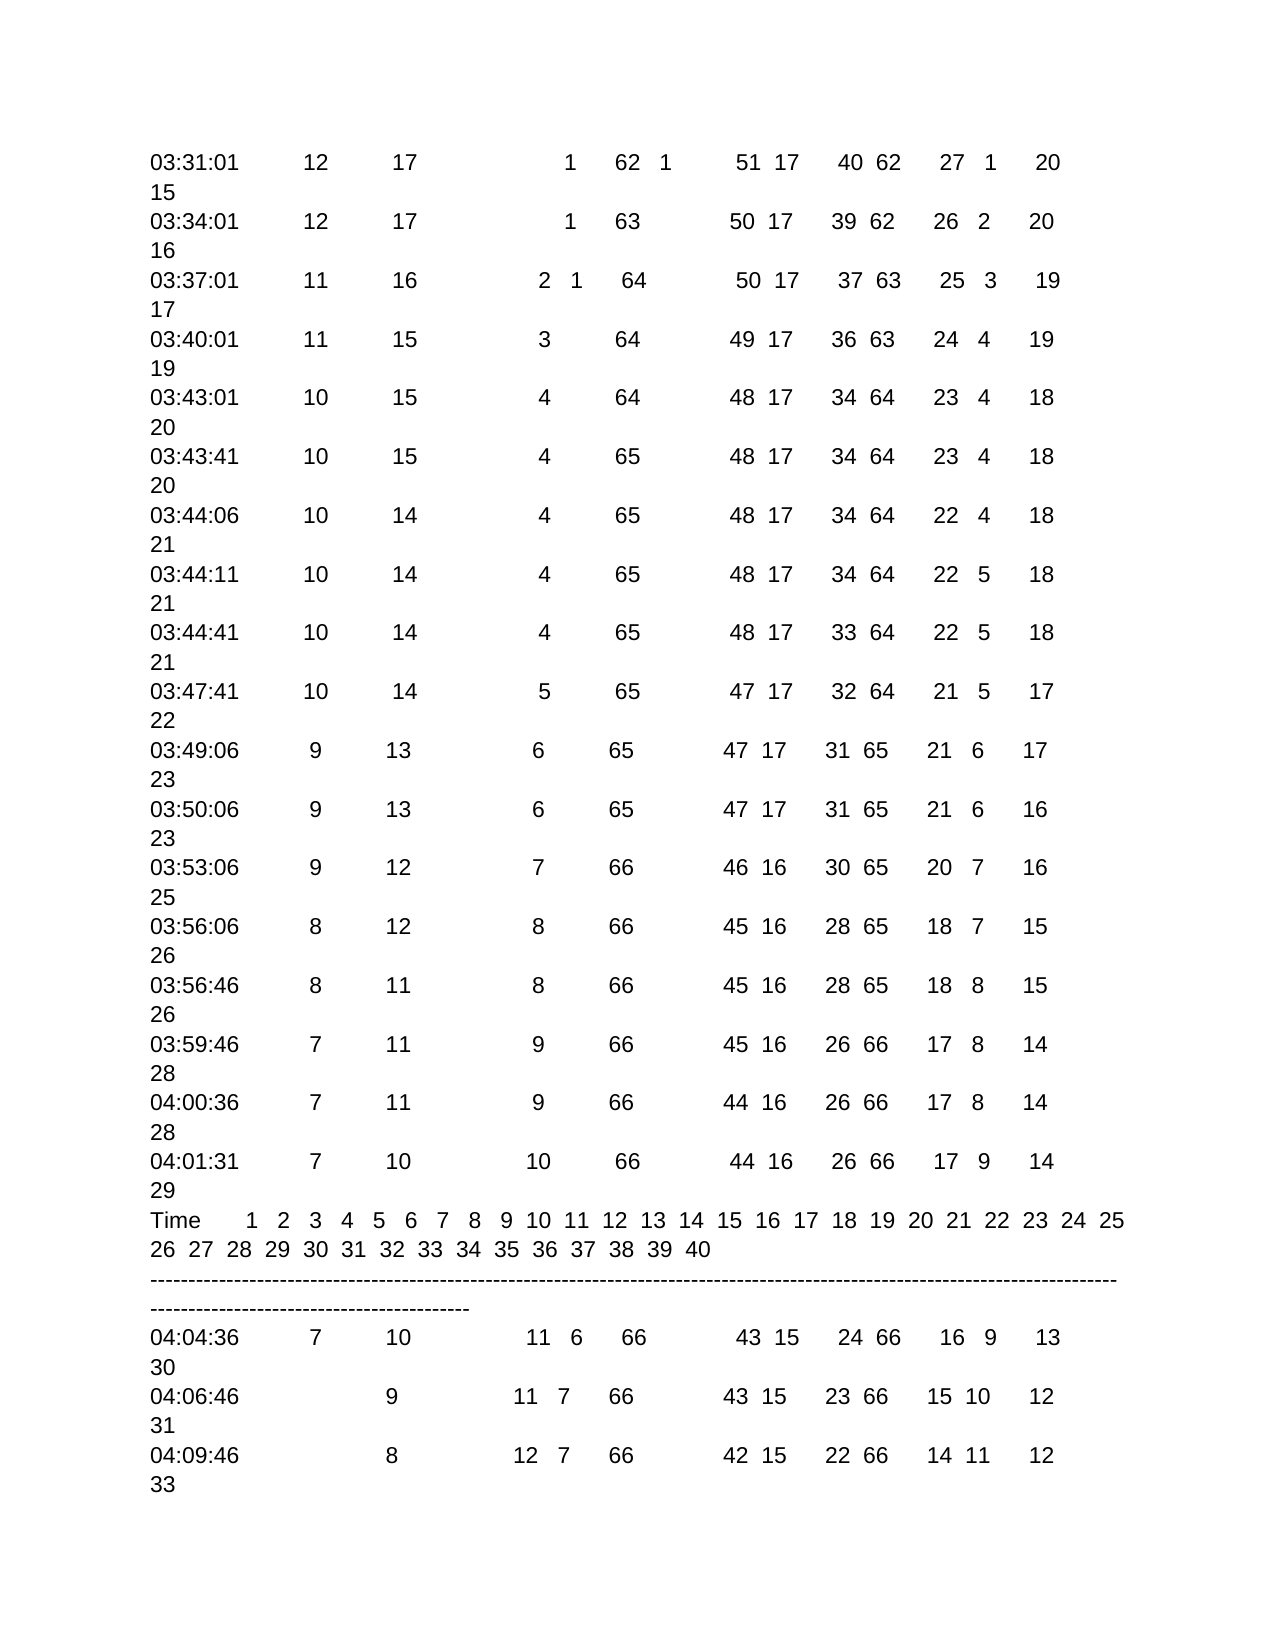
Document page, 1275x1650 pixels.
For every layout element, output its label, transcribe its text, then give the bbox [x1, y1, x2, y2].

text 03:44:41 10 14 4 65 48 17 33 64 22 5 18 21 [150, 620, 1125, 675]
text 04:06:46 9 11 7 66 43 15 23 66 15 10 12 31 [150, 1384, 1125, 1439]
text 03:56:46 8 11 8 66 45 16 28 65 18 8 15 26 [150, 972, 1125, 1027]
text 03:44:06 10 14 4 65 48 17 34 64 22 4 18 21 [150, 502, 1125, 557]
text 03:43:41 10 15 4 65 48 17 34 64 23 4 18 20 [150, 444, 1125, 499]
text 03:31:01 12 17 1 62 1 51 17 40 62 27 1 20 15 [150, 150, 1125, 205]
text 03:50:06 9 13 6 65 47 17 31 65 21 6 16 23 [150, 796, 1125, 851]
text 03:47:41 10 14 5 65 47 17 32 64 21 5 17 22 [150, 679, 1125, 734]
text 03:37:01 11 16 2 1 64 50 17 37 63 25 3 19 17 [150, 267, 1125, 322]
text 03:59:46 7 11 9 66 45 16 26 66 17 8 14 28 [150, 1031, 1125, 1086]
text 03:34:01 12 17 1 63 50 17 39 62 26 2 20 16 [150, 209, 1125, 264]
text 04:09:46 8 12 7 66 42 15 22 66 14 11 12 33 [150, 1442, 1125, 1497]
text 03:56:06 8 12 8 66 45 16 28 65 18 7 15 26 [150, 914, 1125, 969]
text ------------------------------------------------------------------------------------------------------------------------------------------------------------------------- [150, 1266, 1125, 1321]
text Time 1 2 3 4 5 6 7 8 9 10 11 12 13 14 15 16 17 18 19 20 21 22 23 24 25 26 27 28 29 30 31 32 33 34 35 36 37 38 39 40 [150, 1207, 1125, 1262]
text 03:53:06 9 12 7 66 46 16 30 65 20 7 16 25 [150, 855, 1125, 910]
text 03:49:06 9 13 6 65 47 17 31 65 21 6 17 23 [150, 737, 1125, 792]
text 04:01:31 7 10 10 66 44 16 26 66 17 9 14 29 [150, 1149, 1125, 1204]
text 03:40:01 11 15 3 64 49 17 36 63 24 4 19 19 [150, 326, 1125, 381]
text 03:43:01 10 15 4 64 48 17 34 64 23 4 18 20 [150, 385, 1125, 440]
text 03:44:11 10 14 4 65 48 17 34 64 22 5 18 21 [150, 561, 1125, 616]
text 04:04:36 7 10 11 6 66 43 15 24 66 16 9 13 30 [150, 1325, 1125, 1380]
text 04:00:36 7 11 9 66 44 16 26 66 17 8 14 28 [150, 1090, 1125, 1145]
